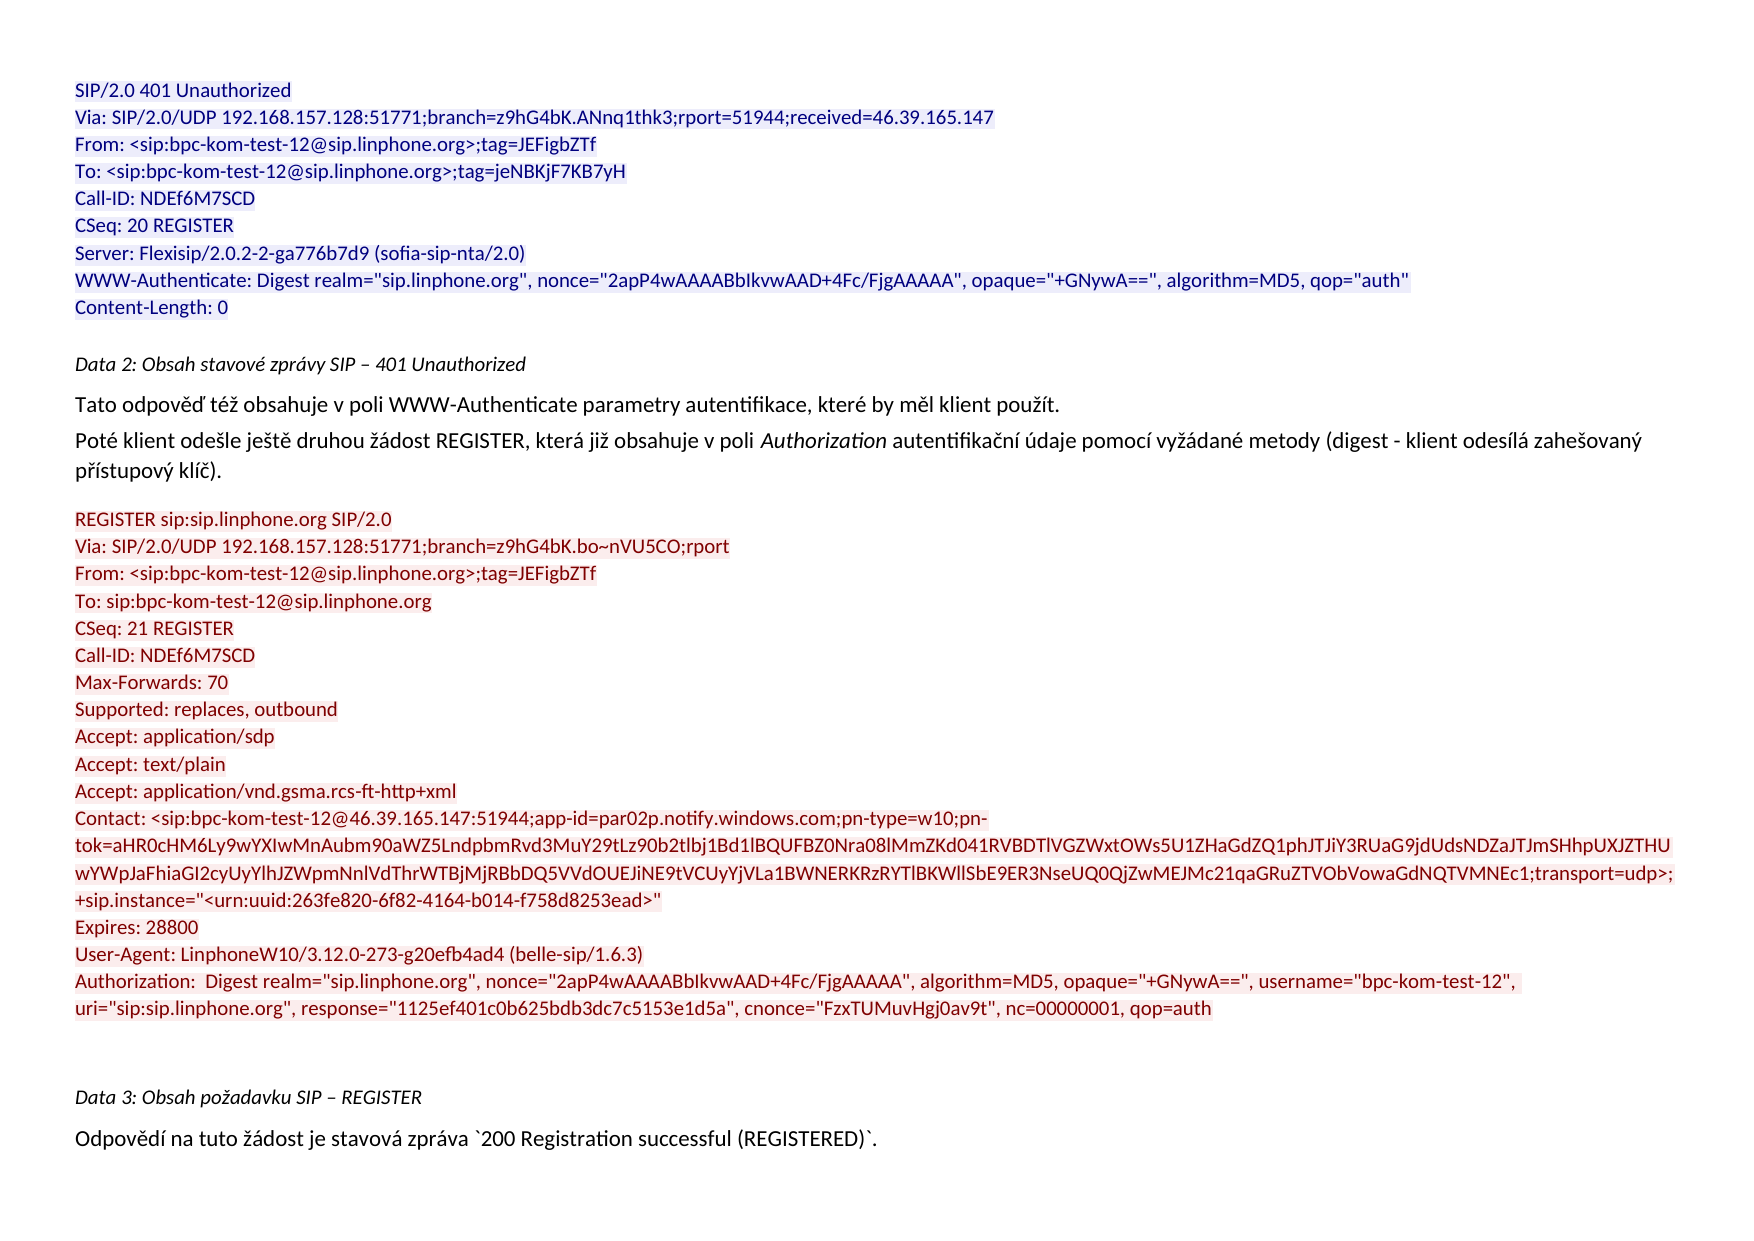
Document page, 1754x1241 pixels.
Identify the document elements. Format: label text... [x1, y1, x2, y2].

text Poté klient odešle ještě druhou žádost REGISTER, která již obsahuje v poli Authorization autentifikační údaje pomocí vyžádané metody (digest - klient odesílá zahešovaný přístupový klíč). [75, 426, 1679, 484]
text Tato odpověď též obsahuje v poli WWW-Authenticate parametry autentifikace, které by měl klient použít. [75, 390, 1679, 418]
text Data 2: Obsah stavové zprávy SIP – 401 Unauthorized [75, 75, 1679, 376]
text Odpovědí na tuto žádost je stavová zpráva `200 Registration successful (REGISTERED)`. [75, 1124, 1679, 1152]
text Data 3: Obsah požadavku SIP – REGISTER [75, 504, 1679, 1110]
